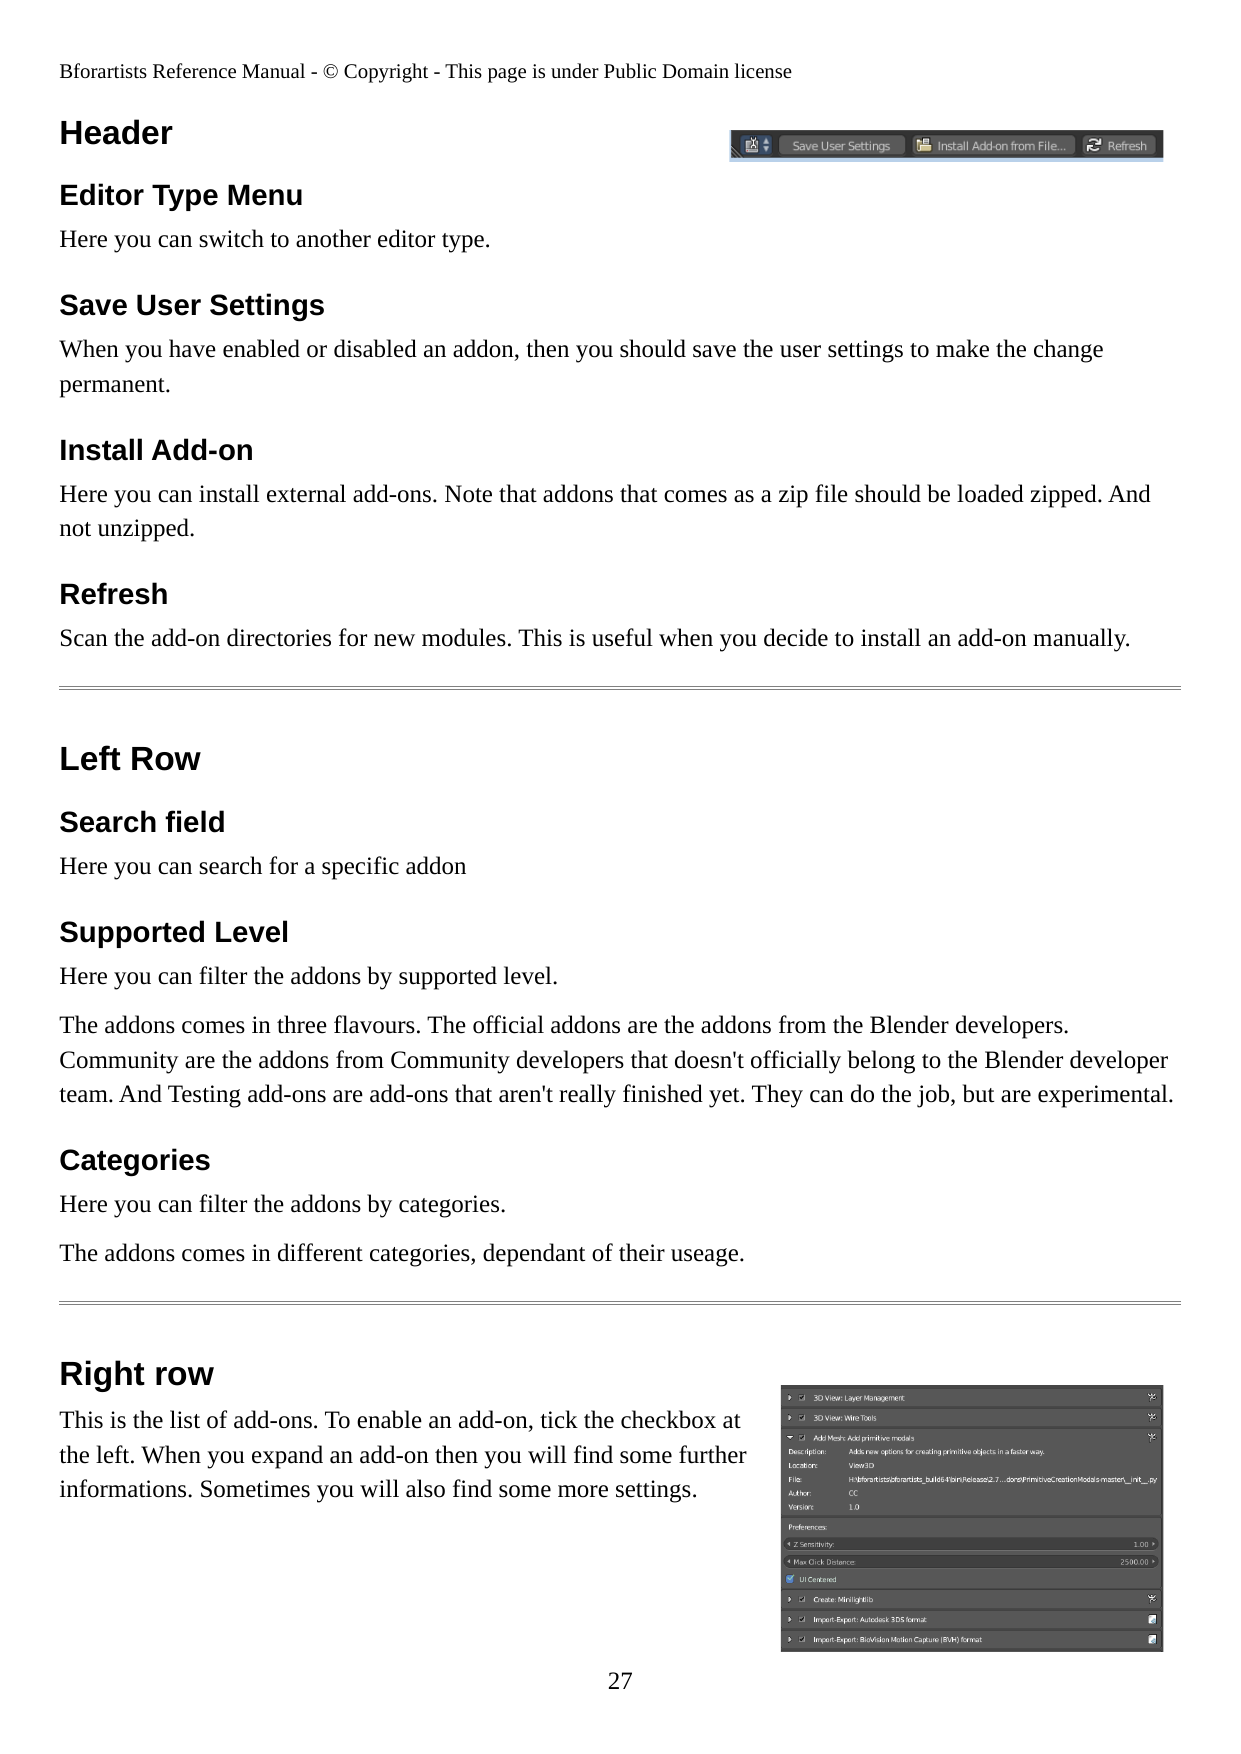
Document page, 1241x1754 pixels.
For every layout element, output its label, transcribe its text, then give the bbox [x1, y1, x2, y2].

text Here you can search for a specific addon [59, 851, 1181, 880]
subtitle Editor Type Menu [59, 178, 1181, 212]
subtitle Supported Level [59, 915, 1181, 949]
subtitle Refresh [59, 577, 1181, 611]
text This is the list of add-ons. To enable an add-on, tick the checkbox at the left. When you expand an add-on then you will find some further informations. Sometimes you will also find some more settings. [59, 1405, 780, 1503]
subtitle Left Row [59, 739, 1181, 778]
text The addons comes in three flavours. The official addons are the addons from the Blender developers. Community are the addons from Community developers that doesn't officially belong to the Blender developer team. And Testing add-ons are add-ons that aren't really finished yet. They can do the job, but are experimental. [59, 1010, 1181, 1108]
text Here you can switch to another editor type. [59, 224, 1181, 253]
subtitle Right row [59, 1354, 1181, 1393]
text The addons comes in different categories, dependant of their useage. [59, 1238, 1181, 1267]
picture [780, 1385, 1164, 1652]
subtitle Header [59, 113, 1181, 151]
subtitle Search field [59, 805, 1181, 839]
text Scan the add-on directories for new modules. This is useful when you decide to install an add-on manually. [59, 623, 1181, 652]
subtitle Categories [59, 1143, 1181, 1177]
subtitle Save User Settings [59, 288, 1181, 322]
subtitle Install Add-on [59, 433, 1181, 466]
text Here you can filter the addons by categories. [59, 1189, 1181, 1218]
picture [729, 130, 1164, 162]
text When you have enabled or disabled an addon, then you should save the user settings to make the change permanent. [59, 334, 1181, 398]
text Here you can install external add-ons. Note that addons that comes as a zip file should be loaded zipped. And not unzipped. [59, 479, 1181, 542]
text Here you can filter the addons by supported level. [59, 961, 1181, 990]
